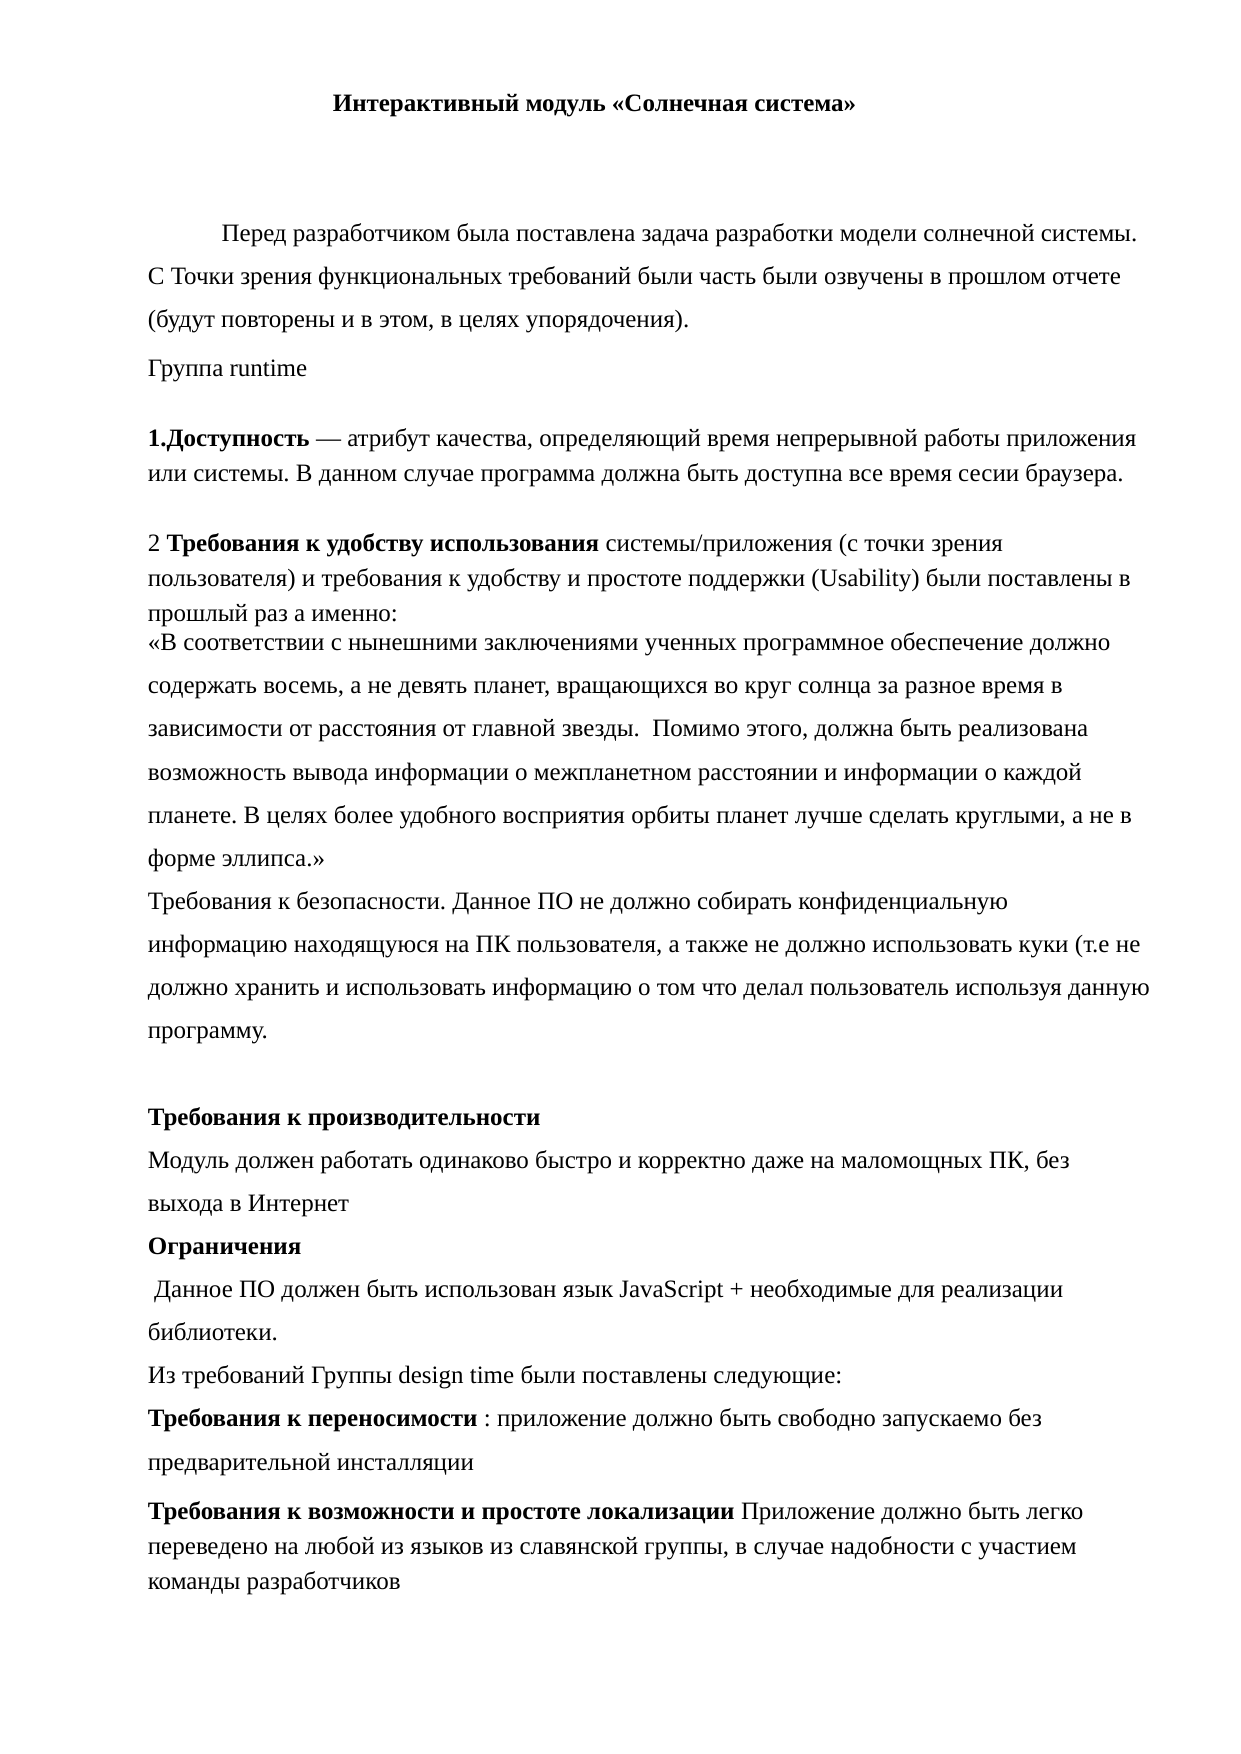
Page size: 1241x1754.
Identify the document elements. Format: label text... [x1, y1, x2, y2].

text Требования к производительности [148, 1102, 1152, 1130]
text 1.Доступность — атрибут качества, определяющий время непрерывной работы приложения или системы. В данном случае программа должна быть доступна все время сесии браузера. [148, 417, 1152, 487]
text Из требований Группы design time были поставлены следующие: [148, 1360, 1152, 1389]
text Перед разработчиком была поставлена задача разработки модели солнечной системы. С Точки зрения функциональных требований были часть были озвучены в прошлом отчете (будут повторены и в этом, в целях упорядочения). [148, 218, 1152, 333]
text «В соответствии с нынешними заключениями ученных программное обеспечение должно содержать восемь, а не девять планет, вращающихся во круг солнца за разное время в зависимости от расстояния от главной звезды. Помимо этого, должна быть реализована возможность вывода информации о межпланетном расстоянии и информации о каждой планете. В целях более удобного восприятия орбиты планет лучше сделать круглыми, а не в форме эллипса.» [148, 627, 1152, 872]
text 2 Требования к удобству использования системы/приложения (с точки зрения пользователя) и требования к удобству и простоте поддержки (Usability) были поставлены в прошлый раз а именно: [148, 522, 1152, 627]
text Требования к переносимости : приложение должно быть свободно запускаемо без предварительной инсталляции [148, 1403, 1152, 1475]
text Данное ПО должен быть использован язык JavaScript + необходимые для реализации библиотеки. [148, 1274, 1152, 1346]
text Ограничения [148, 1231, 1152, 1260]
text Группа runtime [148, 347, 1152, 382]
text Требования к возможности и простоте локализации Приложение должно быть легко переведено на любой из языков из славянской группы, в случае надобности с участием команды разработчиков [148, 1490, 1152, 1595]
text Интерактивный модуль «Солнечная система» [333, 88, 1152, 117]
text Модуль должен работать одинаково быстро и корректно даже на маломощных ПК, без выхода в Интернет [148, 1145, 1152, 1217]
text Требования к безопасности. Данное ПО не должно собирать конфиденциальную информацию находящуюся на ПК пользователя, а также не должно использовать куки (т.е не должно хранить и использовать информацию о том что делал пользователь используя данную программу. [148, 886, 1152, 1044]
